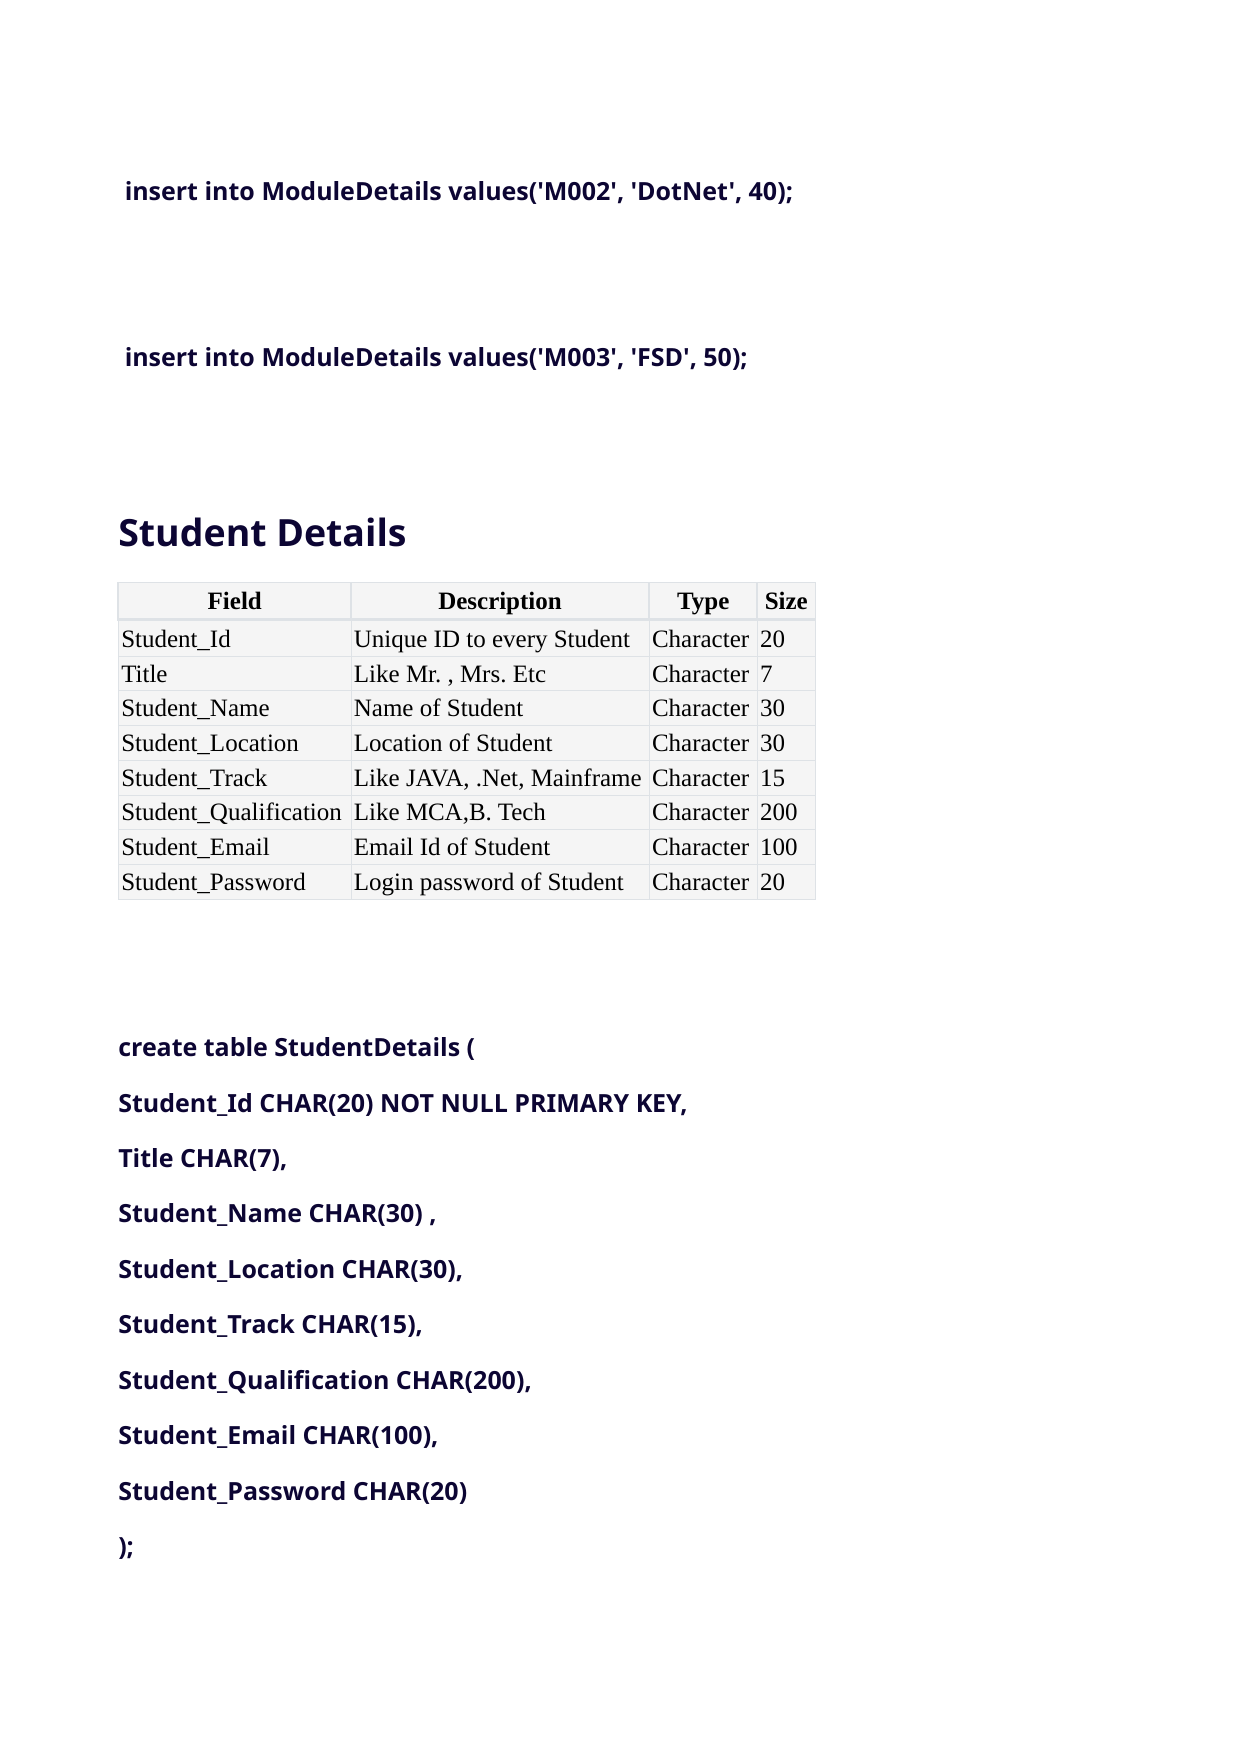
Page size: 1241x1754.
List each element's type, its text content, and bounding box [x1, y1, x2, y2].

table_cell Character [650, 796, 757, 829]
table_cell Character [650, 865, 757, 898]
table_cell 30 [758, 726, 815, 760]
table_cell Student_Email [119, 830, 351, 864]
text insert into ModuleDetails values('M003', 'FSD', 50); [118, 340, 1122, 374]
table_cell Character [650, 621, 757, 656]
table_cell 100 [758, 830, 815, 864]
text Student_Track CHAR(15), [118, 1307, 1122, 1341]
table_cell Student_Qualification [119, 796, 351, 829]
table_cell Character [650, 726, 757, 760]
table_cell Character [650, 657, 757, 690]
table_cell Like Mr. , Mrs. Etc [352, 657, 649, 690]
text Student_Email CHAR(100), [118, 1418, 1122, 1452]
table_cell Unique ID to every Student [352, 621, 649, 656]
table_cell Like JAVA, .Net, Mainframe [352, 761, 649, 794]
table_cell Student_Track [119, 761, 351, 794]
table_cell Title [119, 657, 351, 690]
subtitle Student Details [118, 506, 1122, 557]
table_cell Student_Password [119, 865, 351, 898]
table_header Description [352, 583, 648, 618]
table_cell Character [650, 830, 757, 864]
text Student_Location CHAR(30), [118, 1252, 1122, 1286]
table_cell Location of Student [352, 726, 649, 760]
table_cell Email Id of Student [352, 830, 649, 864]
table_cell Login password of Student [352, 865, 649, 898]
text Student_Qualification CHAR(200), [118, 1362, 1122, 1396]
table_cell Student_Name [119, 691, 351, 725]
table_header Size [758, 583, 815, 618]
table_header Field [119, 583, 350, 618]
table_cell Name of Student [352, 691, 649, 725]
table_cell Character [650, 691, 757, 725]
text Student_Password CHAR(20) [118, 1473, 1122, 1507]
text ); [118, 1529, 1122, 1563]
text Title CHAR(7), [118, 1141, 1122, 1175]
table_cell 15 [758, 761, 815, 794]
text Student_Id CHAR(20) NOT NULL PRIMARY KEY, [118, 1085, 1122, 1119]
text Student_Name CHAR(30) , [118, 1196, 1122, 1230]
table_cell Like MCA,B. Tech [352, 796, 649, 829]
table_cell Student_Id [119, 621, 351, 656]
table_cell 20 [758, 865, 815, 898]
table_cell 30 [758, 691, 815, 725]
text insert into ModuleDetails values('M002', 'DotNet', 40); [118, 173, 1122, 208]
table_header Type [650, 583, 756, 618]
table_cell 20 [758, 621, 815, 656]
table_cell Character [650, 761, 757, 794]
table_cell 200 [758, 796, 815, 829]
table_cell 7 [758, 657, 815, 690]
text create table StudentDetails ( [118, 1030, 1122, 1064]
table_cell Student_Location [119, 726, 351, 760]
